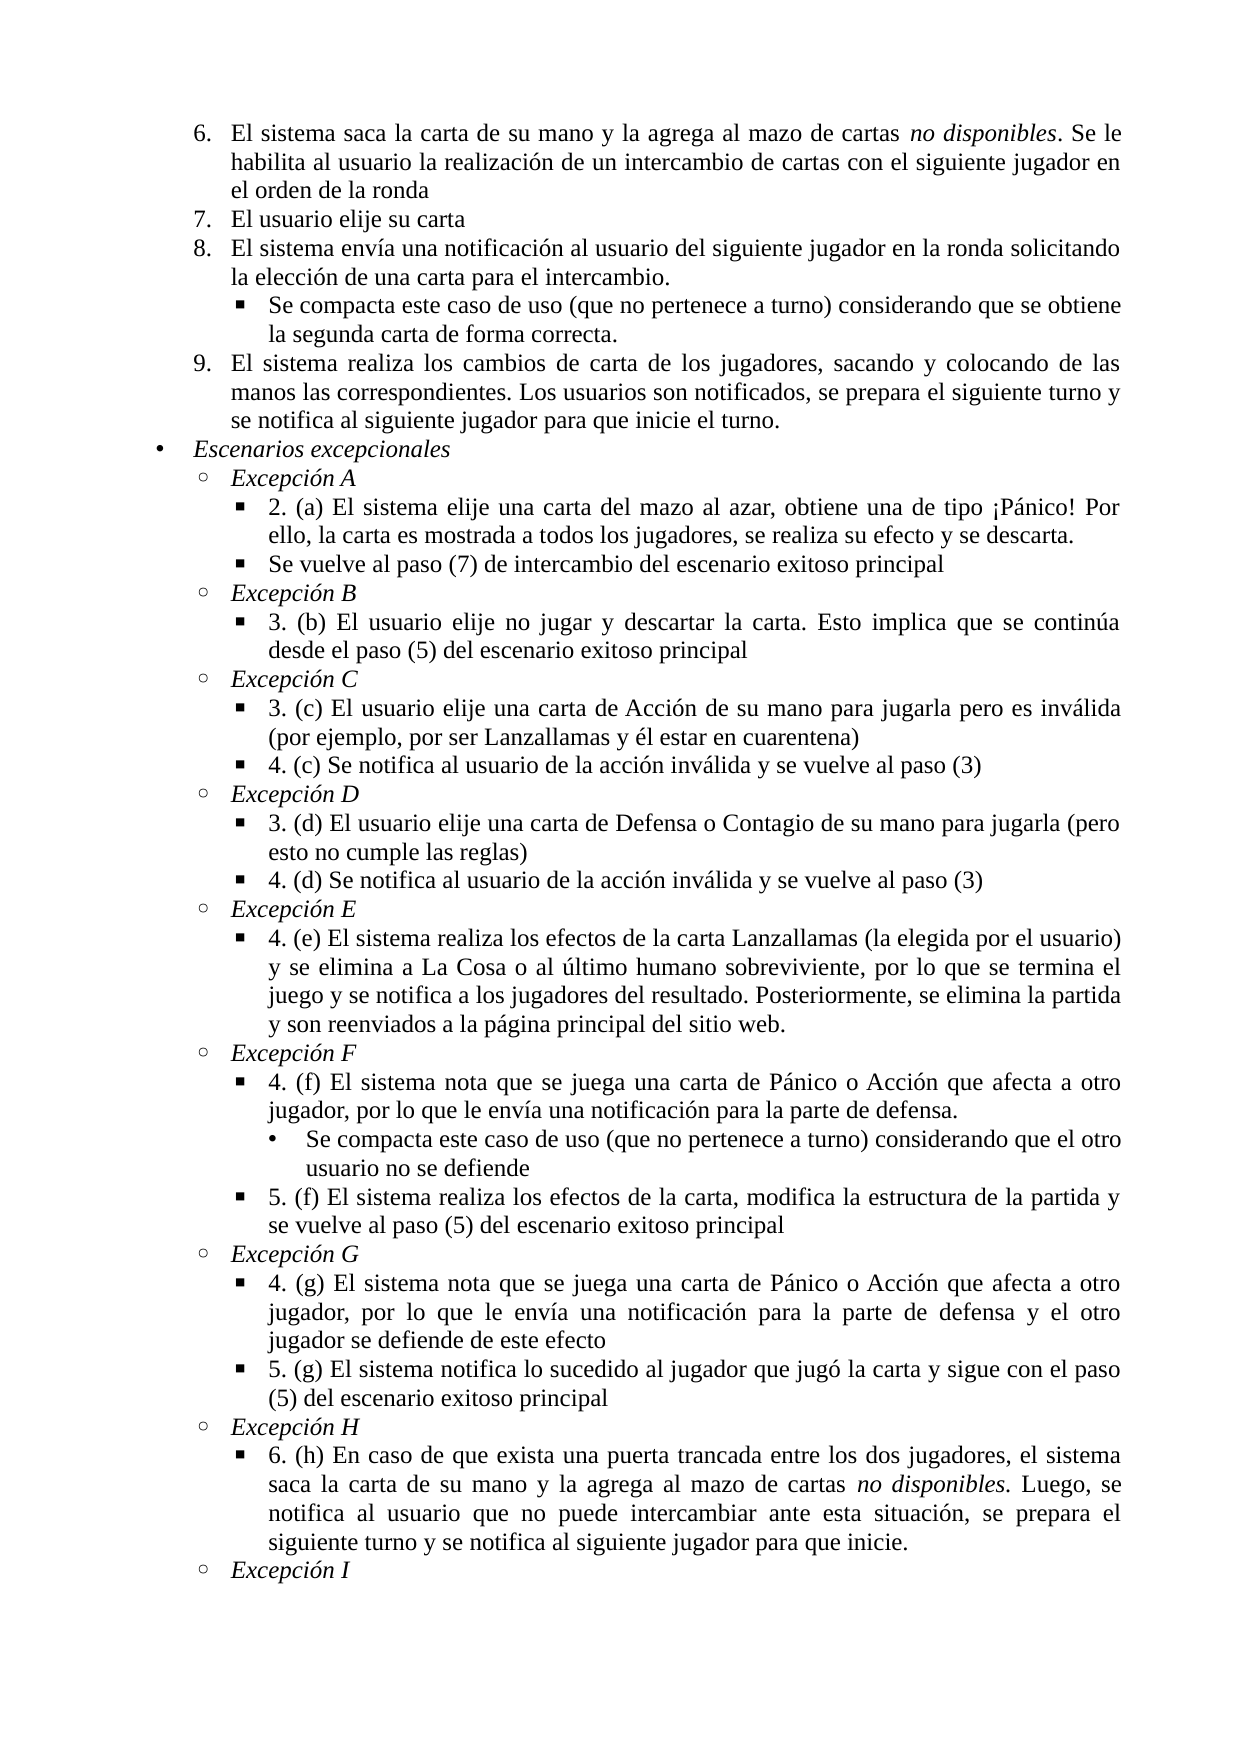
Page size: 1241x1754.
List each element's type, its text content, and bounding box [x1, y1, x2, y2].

list 4. (c) Se notifica al usuario de la acción inválida y se vuelve al paso (3) [231, 751, 1122, 779]
list Escenarios excepcionales [156, 434, 1122, 463]
list Se compacta este caso de uso (que no pertenece a turno) considerando que el otro usuario no se defiende [268, 1124, 1122, 1182]
list 3. (b) El usuario elije no jugar y descartar la carta. Esto implica que se continúa desde el paso (5) del escenario exitoso principal [231, 607, 1122, 664]
list 6. (h) En caso de que exista una puerta trancada entre los dos jugadores, el sistema saca la carta de su mano y la agrega al mazo de cartas no disponibles. Luego, se notifica al usuario que no puede intercambiar ante esta situación, se prepara el siguiente turno y se notifica al siguiente jugador para que inicie. [231, 1441, 1122, 1556]
list Excepción B [193, 578, 1122, 607]
list Excepción D [193, 779, 1122, 808]
list El sistema realiza los cambios de carta de los jugadores, sacando y colocando de las manos las correspondientes. Los usuarios son notificados, se prepara el siguiente turno y se notifica al siguiente jugador para que inicie el turno. [193, 348, 1122, 434]
list 5. (g) El sistema notifica lo sucedido al jugador que jugó la carta y sigue con el paso (5) del escenario exitoso principal [231, 1354, 1122, 1412]
list El sistema saca la carta de su mano y la agrega al mazo de cartas no disponibles. Se le habilita al usuario la realización de un intercambio de cartas con el siguiente jugador en el orden de la ronda [193, 118, 1122, 204]
list Excepción E [193, 894, 1122, 923]
list Excepción C [193, 664, 1122, 693]
list Se compacta este caso de uso (que no pertenece a turno) considerando que se obtiene la segunda carta de forma correcta. [231, 291, 1122, 348]
list Se vuelve al paso (7) de intercambio del escenario exitoso principal [231, 549, 1122, 578]
list El sistema envía una notificación al usuario del siguiente jugador en la ronda solicitando la elección de una carta para el intercambio. [193, 233, 1122, 291]
list 3. (c) El usuario elije una carta de Acción de su mano para jugarla pero es inválida (por ejemplo, por ser Lanzallamas y él estar en cuarentena) [231, 693, 1122, 751]
list 5. (f) El sistema realiza los efectos de la carta, modifica la estructura de la partida y se vuelve al paso (5) del escenario exitoso principal [231, 1182, 1122, 1239]
list Excepción H [193, 1412, 1122, 1441]
list 4. (g) El sistema nota que se juega una carta de Pánico o Acción que afecta a otro jugador, por lo que le envía una notificación para la parte de defensa y el otro jugador se defiende de este efecto [231, 1268, 1122, 1354]
list Excepción G [193, 1239, 1122, 1268]
list El usuario elije su carta [193, 204, 1122, 233]
list 4. (f) El sistema nota que se juega una carta de Pánico o Acción que afecta a otro jugador, por lo que le envía una notificación para la parte de defensa. [231, 1067, 1122, 1124]
list 2. (a) El sistema elije una carta del mazo al azar, obtiene una de tipo ¡Pánico! Por ello, la carta es mostrada a todos los jugadores, se realiza su efecto y se descarta. [231, 492, 1122, 549]
list 3. (d) El usuario elije una carta de Defensa o Contagio de su mano para jugarla (pero esto no cumple las reglas) [231, 808, 1122, 866]
list 4. (d) Se notifica al usuario de la acción inválida y se vuelve al paso (3) [231, 866, 1122, 894]
list 4. (e) El sistema realiza los efectos de la carta Lanzallamas (la elegida por el usuario) y se elimina a La Cosa o al último humano sobreviviente, por lo que se termina el juego y se notifica a los jugadores del resultado. Posteriormente, se elimina la partida y son reenviados a la página principal del sitio web. [231, 923, 1122, 1038]
list Excepción A [193, 463, 1122, 492]
list Excepción F [193, 1038, 1122, 1067]
list Excepción I [193, 1556, 1122, 1584]
